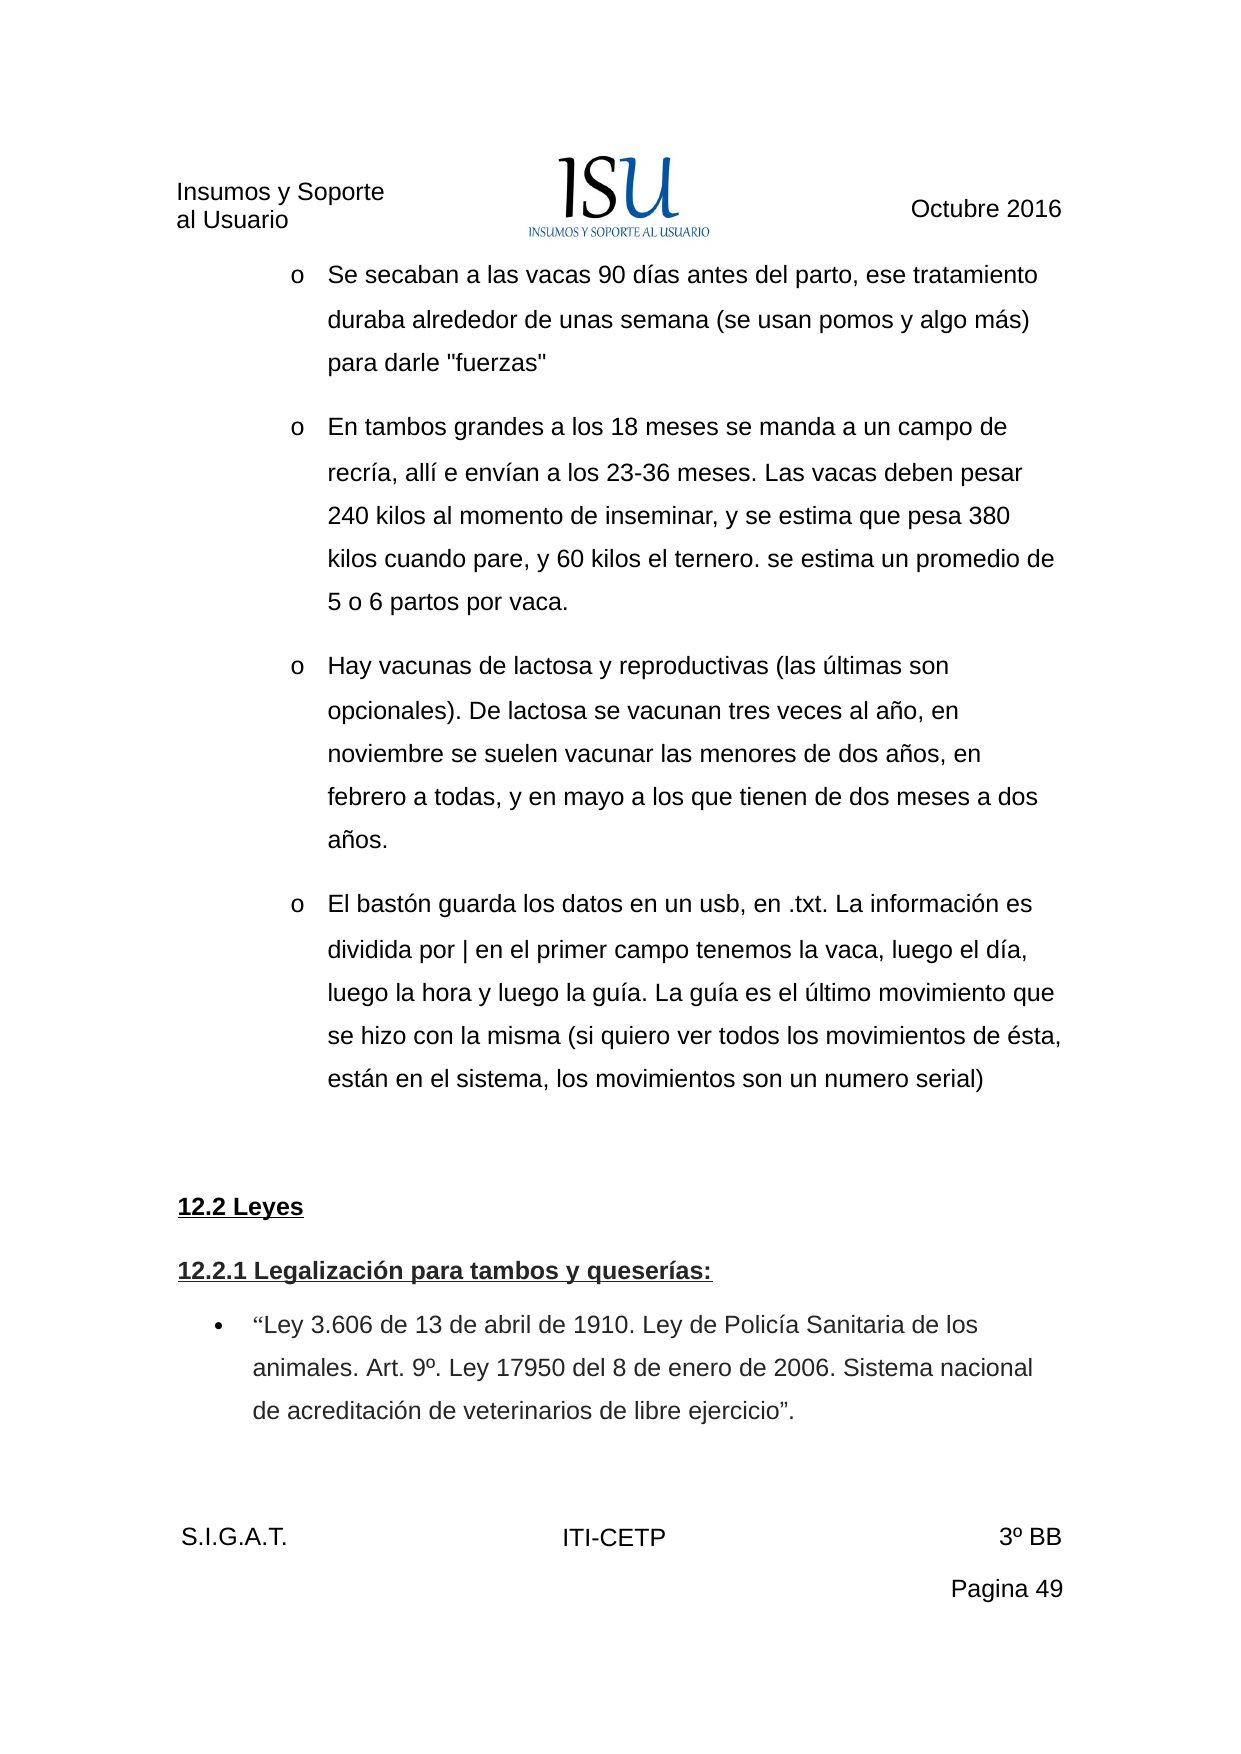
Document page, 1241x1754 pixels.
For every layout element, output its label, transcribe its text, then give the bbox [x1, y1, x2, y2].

list En tambos grandes a los 18 meses se manda a un campo de recría, allí e envían a los 23-36 meses. Las vacas deben pesar 240 kilos al momento de inseminar, y se estima que pesa 380 kilos cuando pare, y 60 kilos el ternero. se estima un promedio de 5 o 6 partos por vaca. [290, 412, 1063, 616]
picture [517, 138, 723, 252]
text 12.2.1 Legalización para tambos y queserías: [177, 1256, 1063, 1285]
list El bastón guarda los datos en un usb, en .txt. La información es dividida por | en el primer campo tenemos la vaca, luego el día, luego la hora y luego la guía. La guía es el último movimiento que se hizo con la misma (si quiero ver todos los movimientos de ésta, están en el sistema, los movimientos son un numero serial) [290, 889, 1063, 1093]
list “Ley 3.606 de 13 de abril de 1910. Ley de Policía Sanitaria de los animales. Art. 9º. Ley 17950 del 8 de enero de 2006. Sistema nacional de acreditación de veterinarios de libre ejercicio”. [215, 1309, 1063, 1425]
list Hay vacunas de lactosa y reproductivas (las últimas son opcionales). De lactosa se vacunan tres veces al año, en noviembre se suelen vacunar las menores de dos años, en febrero a todas, y en mayo a los que tienen de dos meses a dos años. [290, 651, 1063, 854]
list Se secaban a las vacas 90 días antes del parto, ese tratamiento duraba alrededor de unas semana (se usan pomos y algo más) para darle "fuerzas" [290, 260, 1063, 377]
text 12.2 Leyes [177, 1192, 1063, 1221]
